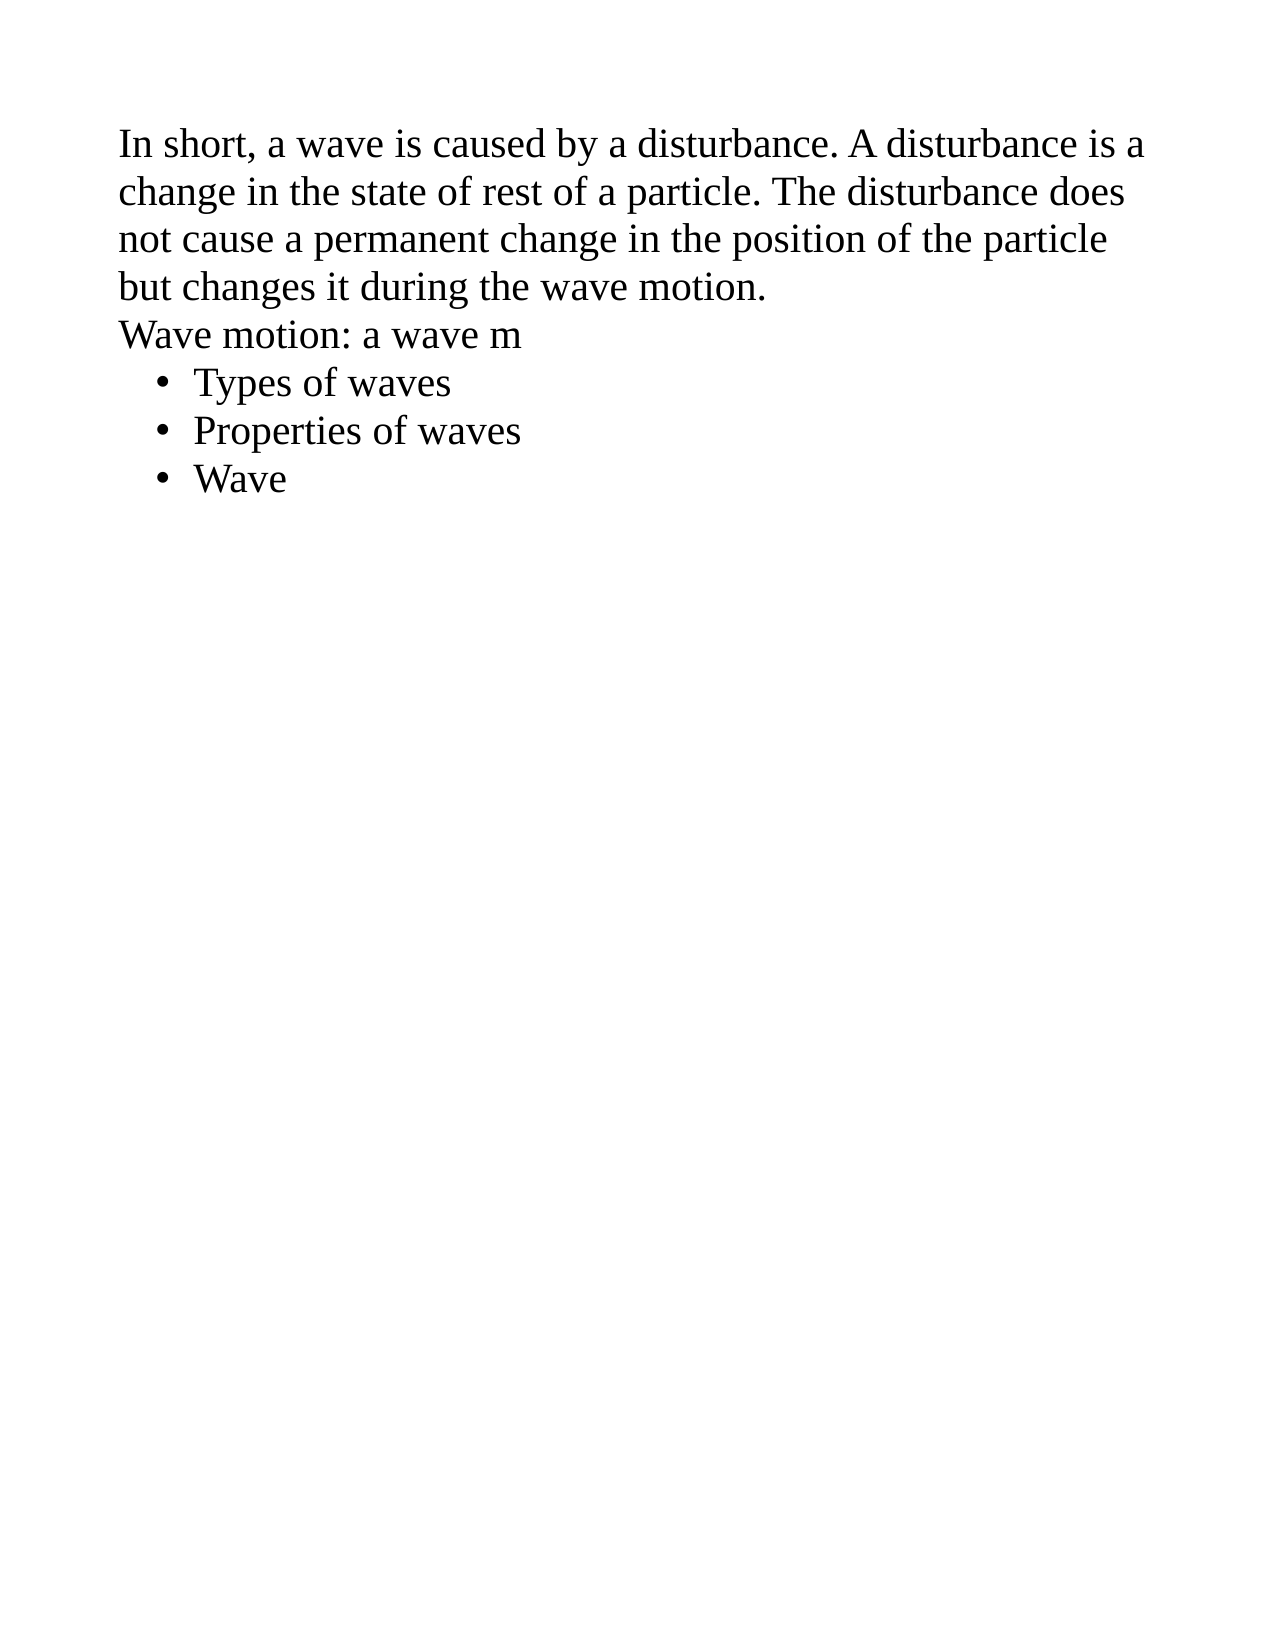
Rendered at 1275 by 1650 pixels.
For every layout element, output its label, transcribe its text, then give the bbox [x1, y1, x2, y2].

text In short, a wave is caused by a disturbance. A disturbance is a change in the state of rest of a particle. The disturbance does not cause a permanent change in the position of the particle but changes it during the wave motion. [118, 118, 1157, 310]
list Wave [156, 454, 1157, 550]
text Wave motion: a wave m [118, 310, 1157, 358]
list Types of waves [156, 358, 1157, 406]
list Properties of waves [156, 406, 1157, 454]
